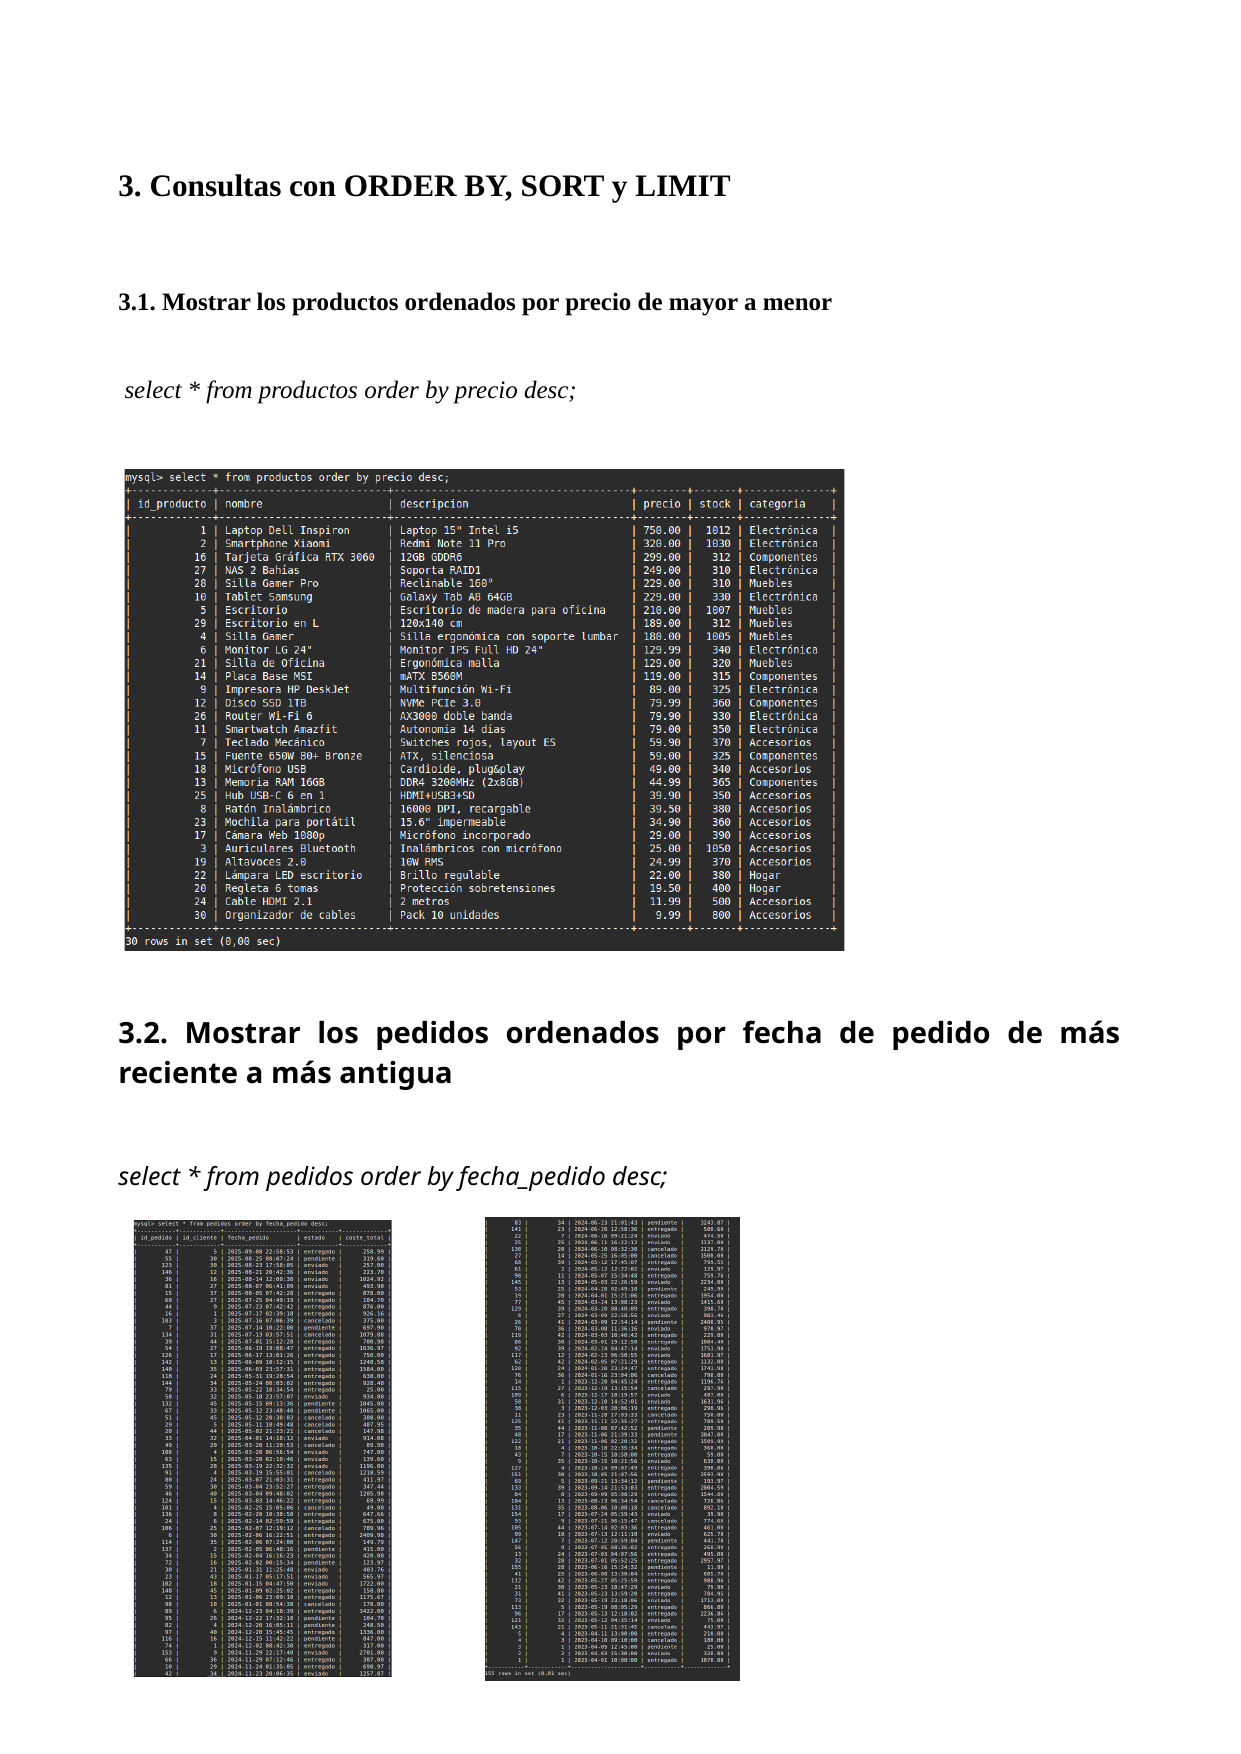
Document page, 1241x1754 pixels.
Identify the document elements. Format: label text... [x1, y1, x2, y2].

subtitle 3. Consultas con ORDER BY, SORT y LIMIT [118, 168, 1122, 204]
subtitle 3.2. Mostrar los pedidos ordenados por fecha de pedido de más reciente a más antigua [118, 1013, 1122, 1092]
picture [485, 1217, 740, 1681]
picture [133, 1220, 392, 1677]
subtitle 3.1. Mostrar los productos ordenados por precio de mayor a menor [118, 287, 1122, 315]
picture [124, 469, 845, 951]
text select * from productos order by precio desc; [118, 375, 1122, 404]
text select * from pedidos order by fecha_pedido desc;­ [118, 1158, 1122, 1192]
